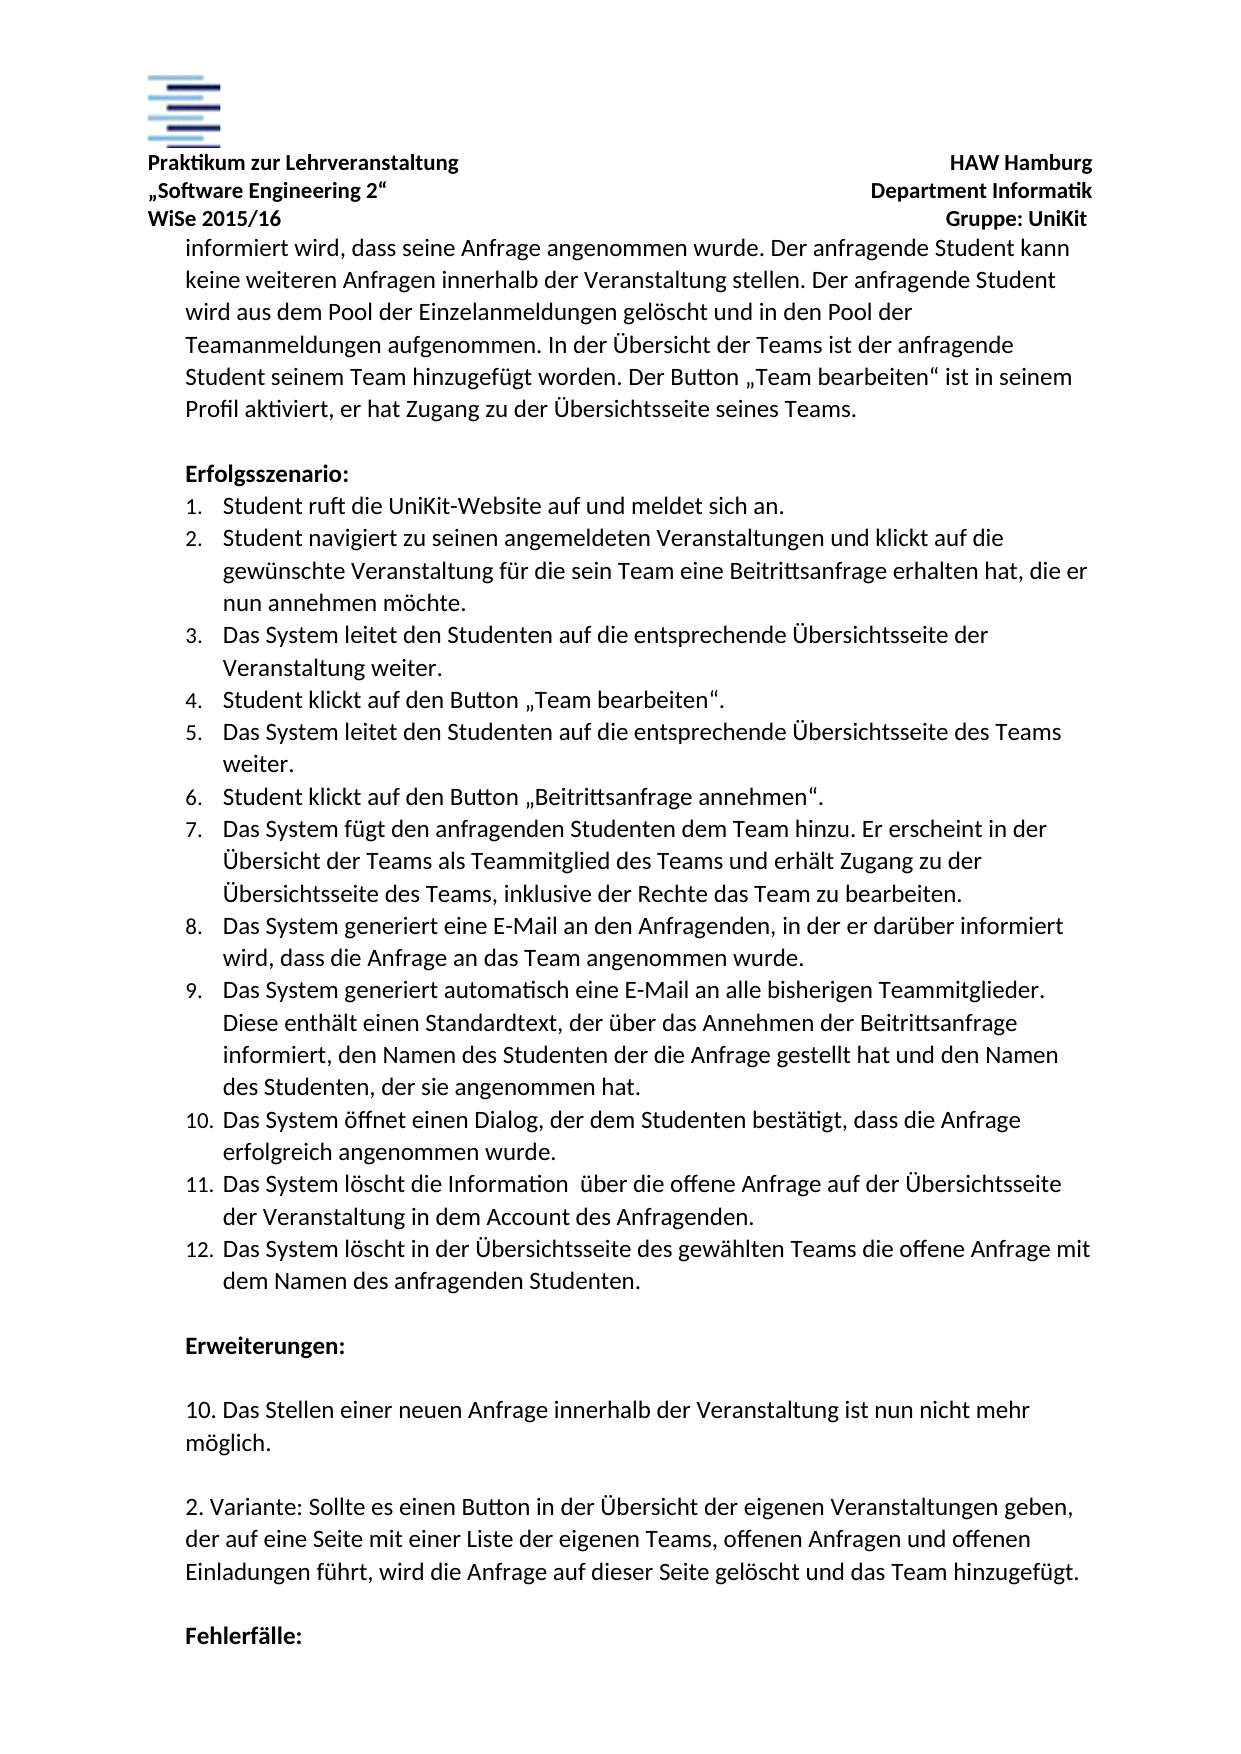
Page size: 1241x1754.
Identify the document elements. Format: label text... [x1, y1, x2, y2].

text informiert wird, dass seine Anfrage angenommen wurde. Der anfragende Student kann keine weiteren Anfragen innerhalb der Veranstaltung stellen. Der anfragende Student wird aus dem Pool der Einzelanmeldungen gelöscht und in den Pool der Teamanmeldungen aufgenommen. In der Übersicht der Teams ist der anfragende Student seinem Team hinzugefügt worden. Der Button „Team bearbeiten“ ist in seinem Profil aktiviert, er hat Zugang zu der Übersichtsseite seines Teams. [185, 232, 1093, 424]
list Student klickt auf den Button „Team bearbeiten“. [185, 684, 1093, 714]
text Fehlerfälle: [185, 1621, 1093, 1651]
list Das System fügt den anfragenden Studenten dem Team hinzu. Er erscheint in der Übersicht der Teams als Teammitglied des Teams und erhält Zugang zu der Übersichtsseite des Teams, inklusive der Rechte das Team zu bearbeiten. [185, 813, 1093, 908]
text 2. Variante: Sollte es einen Button in der Übersicht der eigenen Veranstaltungen geben, der auf eine Seite mit einer Liste der eigenen Teams, offenen Anfragen und offenen Einladungen führt, wird die Anfrage auf dieser Seite gelöscht und das Team hinzugefügt. [185, 1491, 1093, 1586]
list Das System leitet den Studenten auf die entsprechende Übersichtsseite des Teams weiter. [185, 716, 1093, 779]
list Das System löscht in der Übersichtsseite des gewählten Teams die offene Anfrage mit dem Namen des anfragenden Studenten. [185, 1233, 1093, 1296]
list Das System löscht die Information über die offene Anfrage auf der Übersichtsseite der Veranstaltung in dem Account des Anfragenden. [185, 1168, 1093, 1231]
list Student navigiert zu seinen angemeldeten Veranstaltungen und klickt auf die gewünschte Veranstaltung für die sein Team eine Beitrittsanfrage erhalten hat, die er nun annehmen möchte. [185, 523, 1093, 618]
list Student klickt auf den Button „Beitrittsanfrage annehmen“. [185, 781, 1093, 811]
text Erweiterungen: [185, 1330, 1093, 1360]
list Das System generiert eine E-Mail an den Anfragenden, in der er darüber informiert wird, dass die Anfrage an das Team angenommen wurde. [185, 910, 1093, 973]
list Das System leitet den Studenten auf die entsprechende Übersichtsseite der Veranstaltung weiter. [185, 619, 1093, 682]
list Student ruft die UniKit-Website auf und meldet sich an. [185, 490, 1093, 521]
text Erfolgsszenario: [185, 458, 1093, 488]
list Das System öffnet einen Dialog, der dem Studenten bestätigt, dass die Anfrage erfolgreich angenommen wurde. [185, 1104, 1093, 1167]
list Das System generiert automatisch eine E-Mail an alle bisherigen Teammitglieder. Diese enthält einen Standardtext, der über das Annehmen der Beitrittsanfrage informiert, den Namen des Studenten der die Anfrage gestellt hat und den Namen des Studenten, der sie angenommen hat. [185, 975, 1093, 1102]
text 10. Das Stellen einer neuen Anfrage innerhalb der Veranstaltung ist nun nicht mehr möglich. [185, 1394, 1093, 1457]
